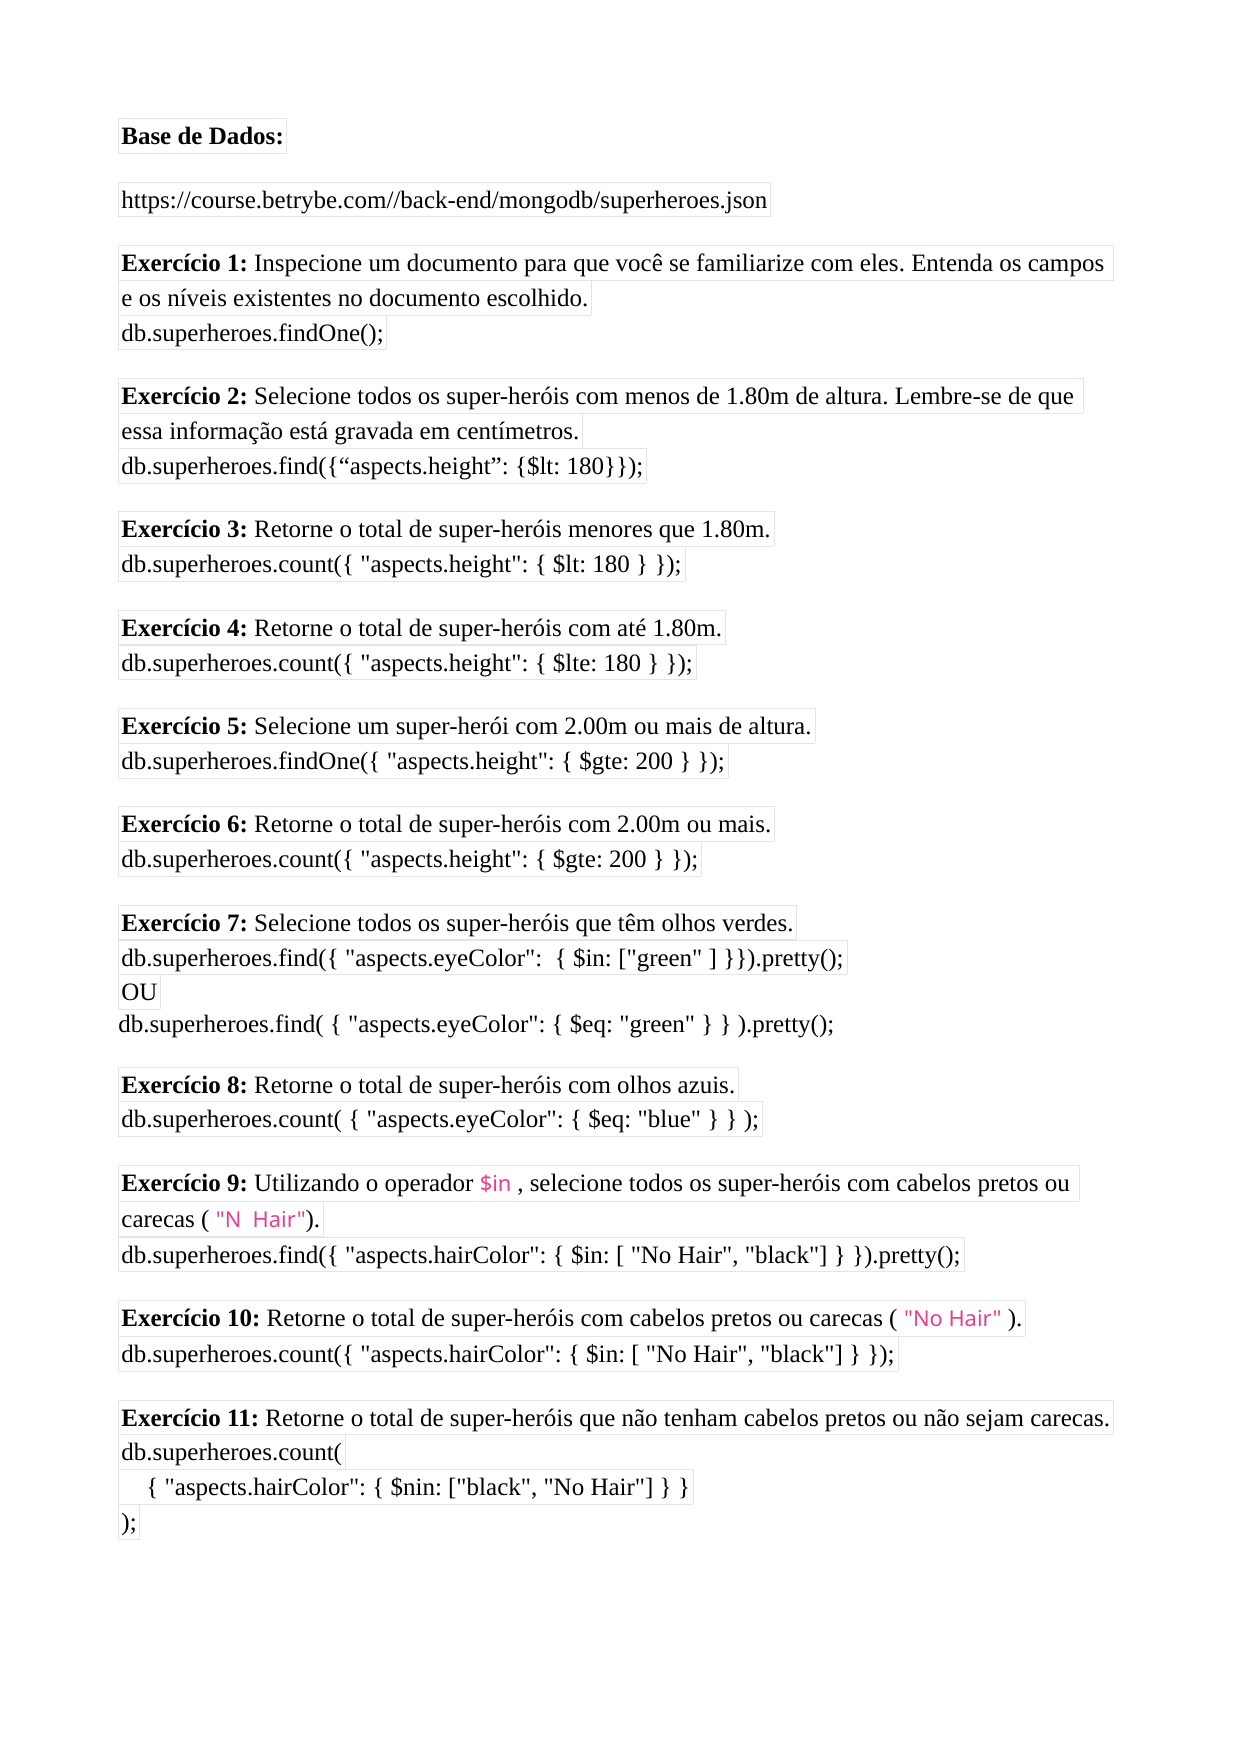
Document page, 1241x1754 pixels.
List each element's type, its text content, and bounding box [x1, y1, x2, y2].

text Exercício 1: Inspecione um documento para que você se familiarize com eles. Entenda os campos e os níveis existentes no documento escolhido. [119, 281, 591, 315]
text [848, 939, 1122, 974]
text Exercício 9: Utilizando o operador $in , selecione todos os super-heróis com cabelos pretos ou carecas ( "N Hair"). [119, 1202, 323, 1236]
text [287, 118, 1122, 153]
text db.superheroes.find({“aspects.height”: {$lt: 180}}); [119, 449, 646, 483]
text Exercício 3: Retorne o total de super-heróis menores que 1.80m. [119, 512, 774, 546]
text [346, 1434, 1122, 1469]
text [775, 511, 1122, 546]
text [140, 1504, 1122, 1539]
text Exercício 1: Inspecione um documento para que você se familiarize com eles. Entenda os campos e os níveis existentes no documento escolhido. [119, 246, 1113, 280]
text [1026, 1300, 1122, 1336]
text Exercício 2: Selecione todos os super-heróis com menos de 1.80m de altura. Lembre-se de que essa informação está gravada em centímetros. [583, 378, 1122, 448]
text Base de Dados: [119, 119, 286, 153]
text db.superheroes.count( { "aspects.eyeColor": { $eq: "blue" } } ); [119, 1102, 762, 1136]
text [694, 1469, 1122, 1504]
text Exercício 8: Retorne o total de super-heróis com olhos azuis. [119, 1068, 738, 1101]
text { "aspects.hairColor": { $nin: ["black", "No Hair"] } } [119, 1470, 693, 1504]
text [763, 1101, 1122, 1136]
text db.superheroes.count({ "aspects.height": { $gte: 200 } }); [119, 842, 701, 876]
text Exercício 5: Selecione um super-herói com 2.00m ou mais de altura. [119, 709, 815, 743]
text [647, 448, 1122, 483]
text db.superheroes.count({ "aspects.height": { $lte: 180 } }); [119, 646, 696, 679]
text [775, 806, 1122, 841]
text OU [119, 975, 160, 1009]
text [729, 743, 1122, 778]
text Exercício 9: Utilizando o operador $in , selecione todos os super-heróis com cabelos pretos ou carecas ( "N Hair"). [119, 1166, 1079, 1201]
text Exercício 6: Retorne o total de super-heróis com 2.00m ou mais. [119, 807, 774, 841]
text Exercício 2: Selecione todos os super-heróis com menos de 1.80m de altura. Lembre-se de que essa informação está gravada em centímetros. [119, 379, 1083, 413]
text db.superheroes.find({ "aspects.hairColor": { $in: [ "No Hair", "black"] } }).pretty(); [119, 1238, 964, 1271]
text db.superheroes.findOne(); [119, 316, 386, 349]
text Exercício 7: Selecione todos os super-heróis que têm olhos verdes. [119, 906, 796, 939]
text [726, 610, 1122, 644]
text db.superheroes.findOne({ "aspects.height": { $gte: 200 } }); [119, 744, 728, 778]
text [387, 315, 1122, 349]
text [816, 708, 1122, 743]
text [702, 841, 1122, 876]
text [697, 644, 1122, 679]
text Exercício 2: Selecione todos os super-heróis com menos de 1.80m de altura. Lembre-se de que essa informação está gravada em centímetros. [119, 414, 582, 448]
text db.superheroes.find({ "aspects.eyeColor": { $in: ["green" ] }}).pretty(); [119, 941, 847, 974]
text [899, 1336, 1122, 1371]
text ); [119, 1505, 139, 1539]
text db.superheroes.count({ "aspects.height": { $lt: 180 } }); [119, 547, 685, 581]
text Exercício 4: Retorne o total de super-heróis com até 1.80m. [119, 611, 725, 644]
text [739, 1067, 1122, 1101]
text [161, 974, 1122, 1009]
text [965, 1237, 1122, 1271]
text db.superheroes.count( [119, 1435, 345, 1469]
text https://course.betrybe.com//back-end/mongodb/superheroes.json [119, 183, 770, 216]
text Exercício 11: Retorne o total de super-heróis que não tenham cabelos pretos ou não sejam carecas. [119, 1401, 1113, 1434]
text Exercício 10: Retorne o total de super-heróis com cabelos pretos ou carecas ( "No Hair" ). [119, 1301, 1025, 1336]
text Exercício 9: Utilizando o operador $in , selecione todos os super-heróis com cabelos pretos ou carecas ( "N Hair"). [324, 1165, 1122, 1237]
text [686, 546, 1122, 581]
text [797, 905, 1122, 939]
text db.superheroes.count({ "aspects.hairColor": { $in: [ "No Hair", "black"] } }); [119, 1337, 898, 1371]
text db.superheroes.find( { "aspects.eyeColor": { $eq: "green" } } ).pretty(); [118, 1009, 1122, 1038]
text [771, 182, 1122, 216]
text Exercício 1: Inspecione um documento para que você se familiarize com eles. Entenda os campos e os níveis existentes no documento escolhido. [592, 245, 1122, 315]
